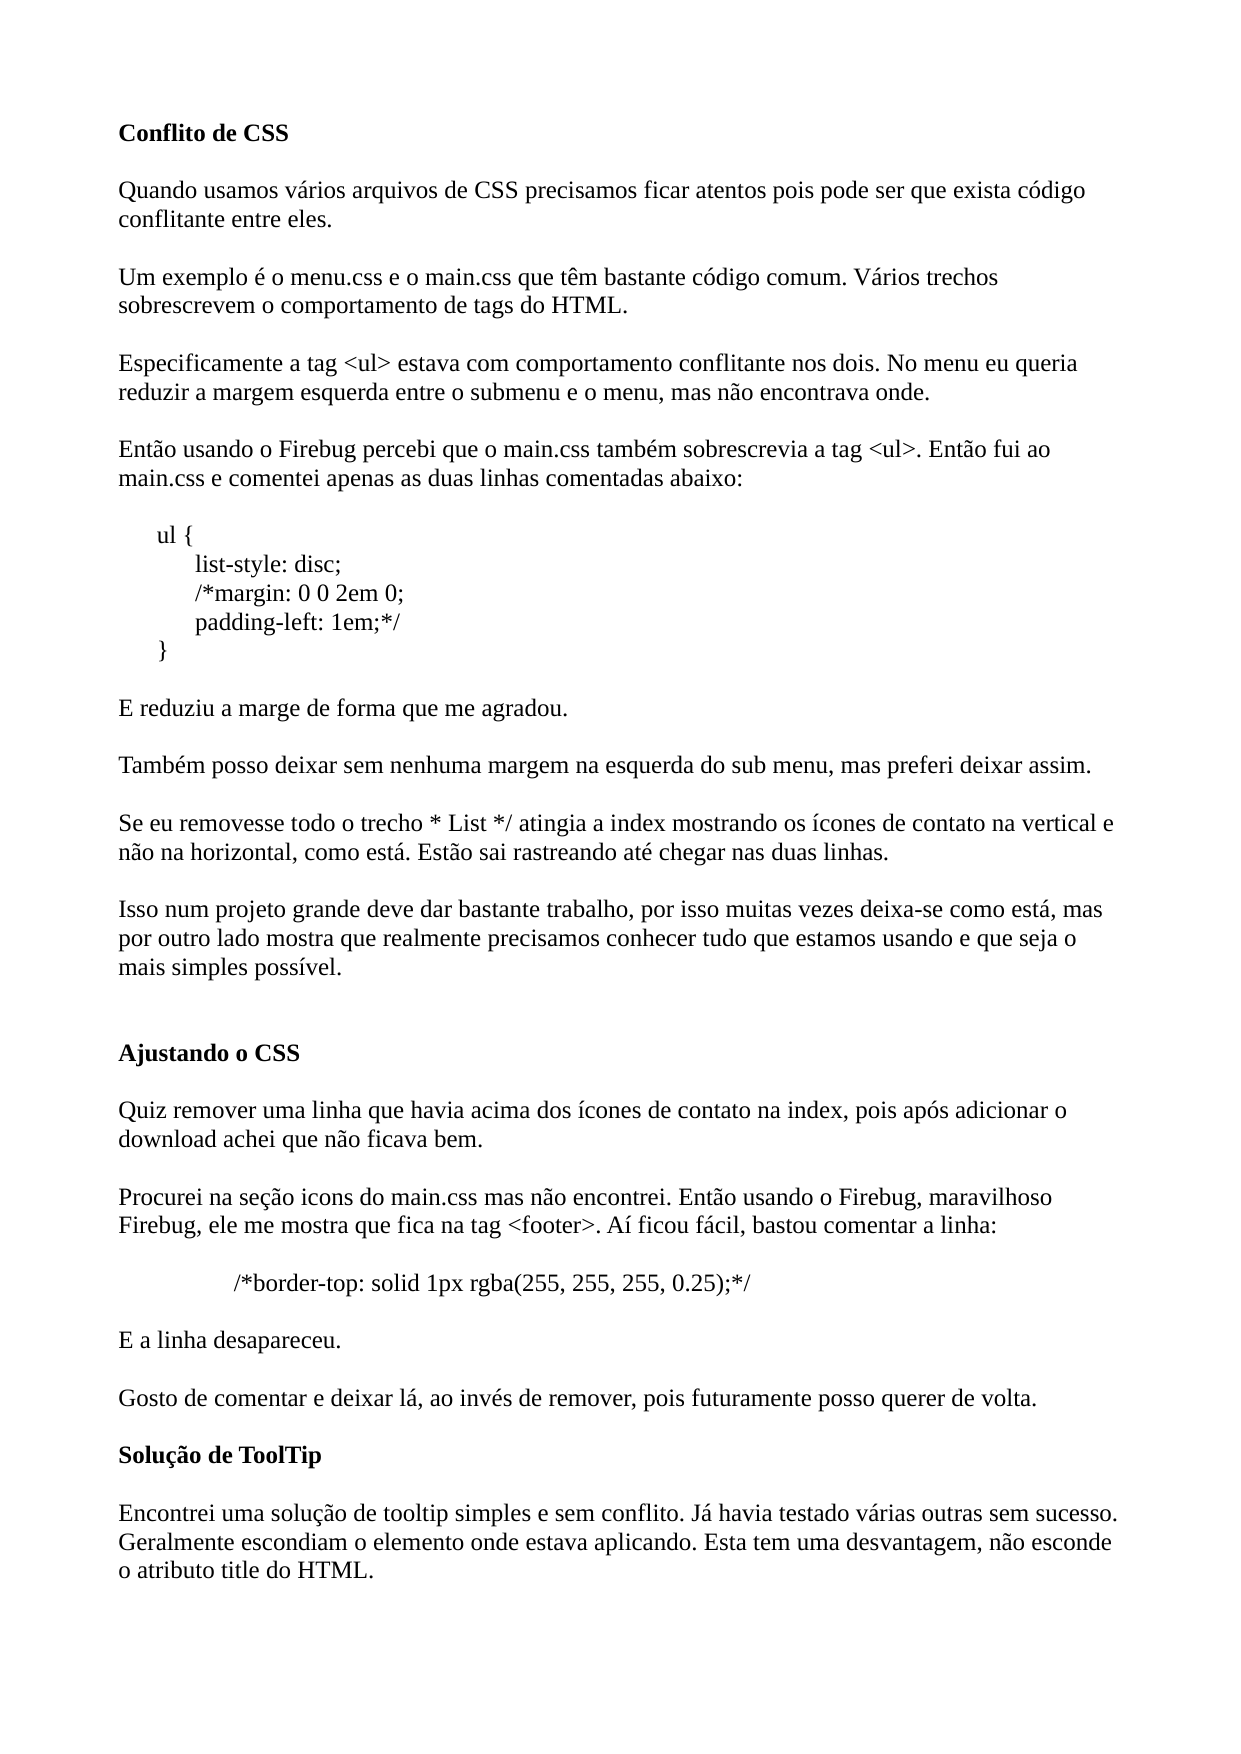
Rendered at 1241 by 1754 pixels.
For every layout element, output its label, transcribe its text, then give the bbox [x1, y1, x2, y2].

text ul { [118, 521, 1122, 549]
text Um exemplo é o menu.css e o main.css que têm bastante código comum. Vários trechos sobrescrevem o comportamento de tags do HTML. [118, 262, 1122, 319]
text Também posso deixar sem nenhuma margem na esquerda do sub menu, mas preferi deixar assim. [118, 751, 1122, 779]
text Quando usamos vários arquivos de CSS precisamos ficar atentos pois pode ser que exista código conflitante entre eles. [118, 176, 1122, 233]
text Ajustando o CSS [118, 1038, 1122, 1067]
text list-style: disc; [118, 549, 1122, 578]
text Isso num projeto grande deve dar bastante trabalho, por isso muitas vezes deixa-se como está, mas por outro lado mostra que realmente precisamos conhecer tudo que estamos usando e que seja o mais simples possível. [118, 894, 1122, 981]
text Especificamente a tag <ul> estava com comportamento conflitante nos dois. No menu eu queria reduzir a margem esquerda entre o submenu e o menu, mas não encontrava onde. [118, 348, 1122, 406]
text Solução de ToolTip [118, 1441, 1122, 1469]
text Gosto de comentar e deixar lá, ao invés de remover, pois futuramente posso querer de volta. [118, 1383, 1122, 1412]
text Então usando o Firebug percebi que o main.css também sobrescrevia a tag <ul>. Então fui ao main.css e comentei apenas as duas linhas comentadas abaixo: [118, 434, 1122, 492]
text Quiz remover uma linha que havia acima dos ícones de contato na index, pois após adicionar o download achei que não ficava bem. [118, 1096, 1122, 1153]
text Encontrei uma solução de tooltip simples e sem conflito. Já havia testado várias outras sem sucesso. Geralmente escondiam o elemento onde estava aplicando. Esta tem uma desvantagem, não esconde o atributo title do HTML. [118, 1498, 1122, 1584]
text Se eu removesse todo o trecho * List */ atingia a index mostrando os ícones de contato na vertical e não na horizontal, como está. Estão sai rastreando até chegar nas duas linhas. [118, 808, 1122, 866]
text Conflito de CSS [118, 118, 1122, 147]
text padding-left: 1em;*/ [118, 607, 1122, 636]
text E reduziu a marge de forma que me agradou. [118, 693, 1122, 722]
text E a linha desapareceu. [118, 1326, 1122, 1354]
text } [118, 636, 1122, 664]
text /*margin: 0 0 2em 0; [118, 578, 1122, 607]
text /*border-top: solid 1px rgba(255, 255, 255, 0.25);*/ [118, 1268, 1122, 1297]
text Procurei na seção icons do main.css mas não encontrei. Então usando o Firebug, maravilhoso Firebug, ele me mostra que fica na tag <footer>. Aí ficou fácil, bastou comentar a linha: [118, 1182, 1122, 1239]
